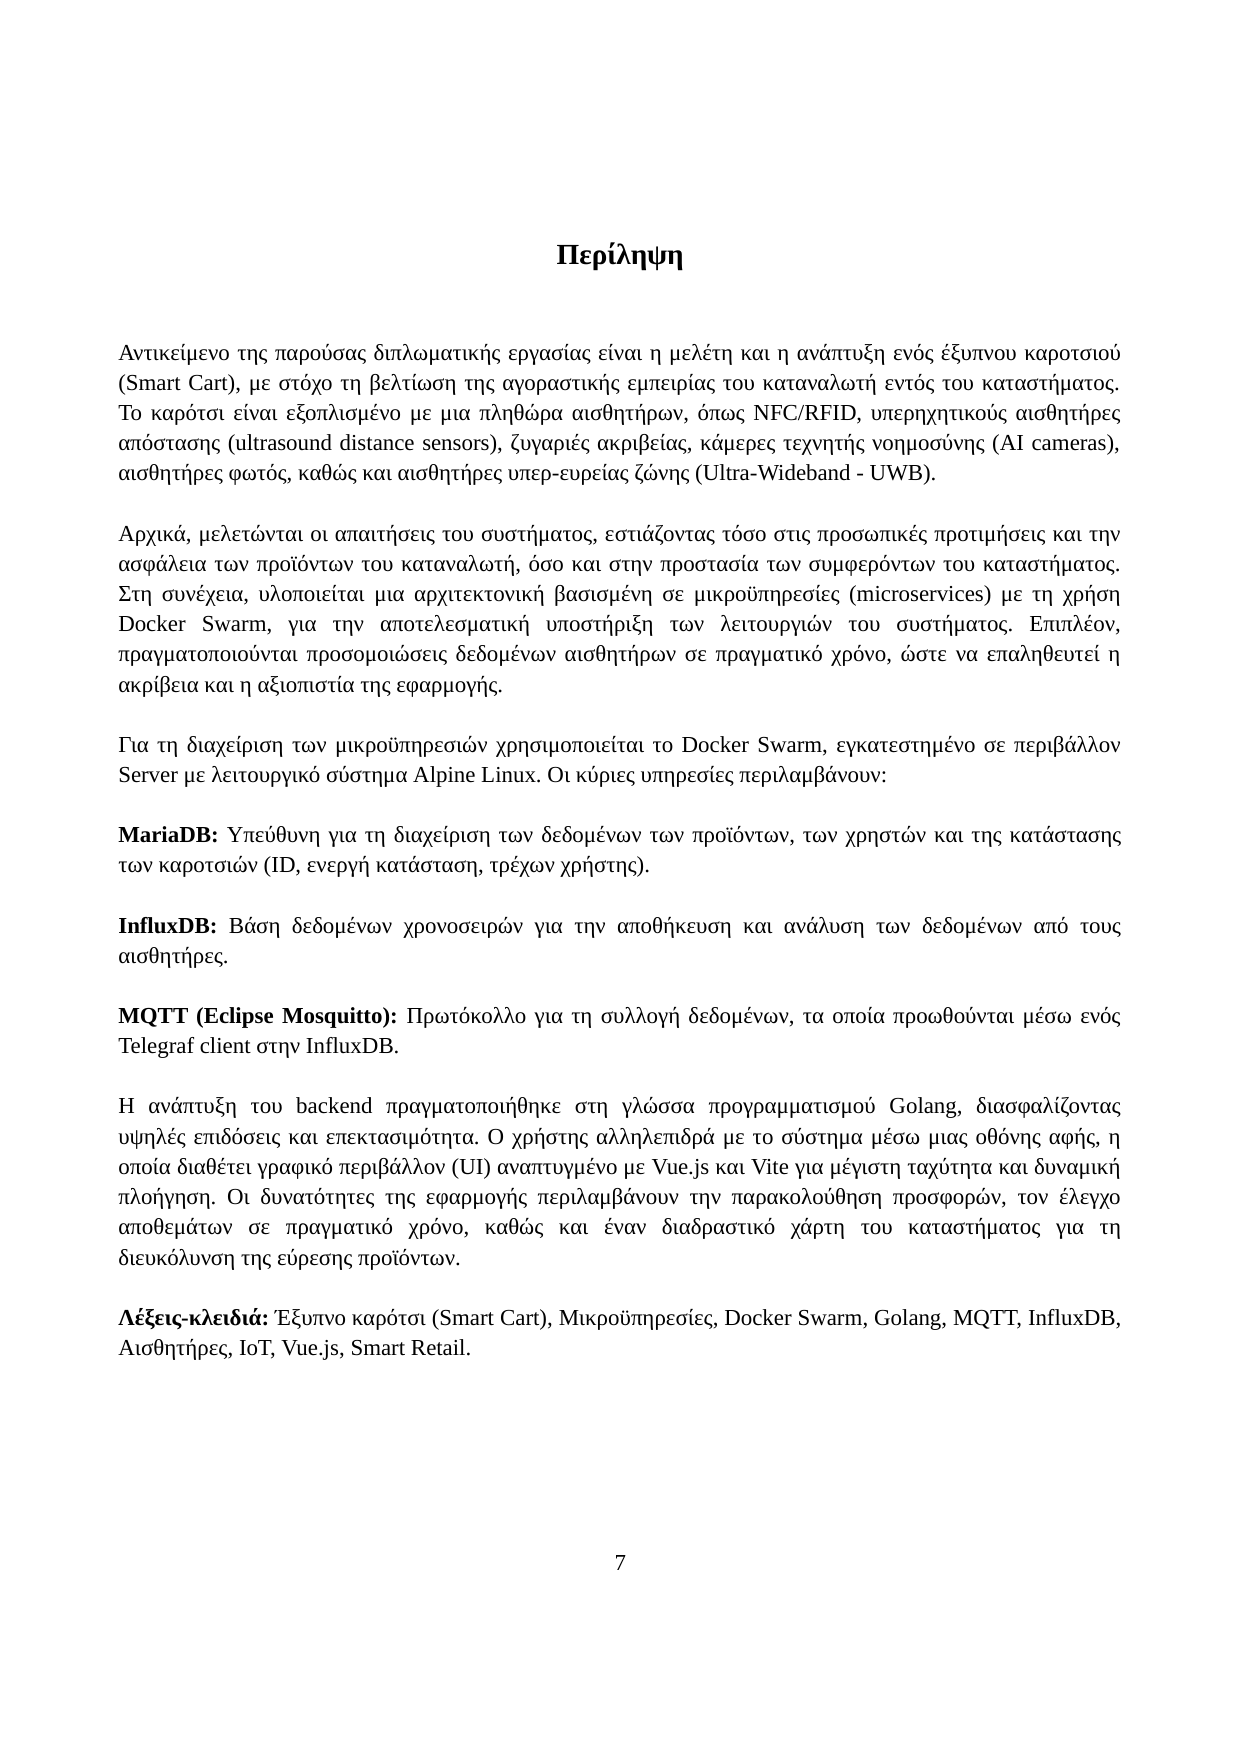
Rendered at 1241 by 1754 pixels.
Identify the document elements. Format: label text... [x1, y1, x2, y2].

text MQTT (Eclipse Mosquitto): Πρωτόκολλο για τη συλλογή δεδομένων, τα οποία προωθούνται μέσω ενός Telegraf client στην InfluxDB. [118, 1002, 1122, 1059]
subtitle Περίληψη [118, 237, 1122, 271]
text Η ανάπτυξη του backend πραγματοποιήθηκε στη γλώσσα προγραμματισμού Golang, διασφαλίζοντας υψηλές επιδόσεις και επεκτασιμότητα. Ο χρήστης αλληλεπιδρά με το σύστημα μέσω μιας οθόνης αφής, η οποία διαθέτει γραφικό περιβάλλον (UI) αναπτυγμένο με Vue.js και Vite για μέγιστη ταχύτητα και δυναμική πλοήγηση. Οι δυνατότητες της εφαρμογής περιλαμβάνουν την παρακολούθηση προσφορών, τον έλεγχο αποθεμάτων σε πραγματικό χρόνο, καθώς και έναν διαδραστικό χάρτη του καταστήματος για τη διευκόλυνση της εύρεσης προϊόντων. [118, 1092, 1122, 1270]
text MariaDB: Υπεύθυνη για τη διαχείριση των δεδομένων των προϊόντων, των χρηστών και της κατάστασης των καροτσιών (ID, ενεργή κατάσταση, τρέχων χρήστης). [118, 821, 1122, 878]
text Αρχικά, μελετώνται οι απαιτήσεις του συστήματος, εστιάζοντας τόσο στις προσωπικές προτιμήσεις και την ασφάλεια των προϊόντων του καταναλωτή, όσο και στην προστασία των συμφερόντων του καταστήματος. Στη συνέχεια, υλοποιείται μια αρχιτεκτονική βασισμένη σε μικροϋπηρεσίες (microservices) με τη χρήση Docker Swarm, για την αποτελεσματική υποστήριξη των λειτουργιών του συστήματος. Επιπλέον, πραγματοποιούνται προσομοιώσεις δεδομένων αισθητήρων σε πραγματικό χρόνο, ώστε να επαληθευτεί η ακρίβεια και η αξιοπιστία της εφαρμογής. [118, 519, 1122, 697]
text Λέξεις-κλειδιά: Έξυπνο καρότσι (Smart Cart), Μικροϋπηρεσίες, Docker Swarm, Golang, MQTT, InfluxDB, Αισθητήρες, IoT, Vue.js, Smart Retail. [118, 1304, 1122, 1360]
text Αντικείμενο της παρούσας διπλωματικής εργασίας είναι η μελέτη και η ανάπτυξη ενός έξυπνου καροτσιού (Smart Cart), με στόχο τη βελτίωση της αγοραστικής εμπειρίας του καταναλωτή εντός του καταστήματος. Το καρότσι είναι εξοπλισμένο με μια πληθώρα αισθητήρων, όπως NFC/RFID, υπερηχητικούς αισθητήρες απόστασης (ultrasound distance sensors), ζυγαριές ακριβείας, κάμερες τεχνητής νοημοσύνης (AI cameras), αισθητήρες φωτός, καθώς και αισθητήρες υπερ-ευρείας ζώνης (Ultra-Wideband - UWB). [118, 338, 1122, 486]
text InfluxDB: Βάση δεδομένων χρονοσειρών για την αποθήκευση και ανάλυση των δεδομένων από τους αισθητήρες. [118, 912, 1122, 968]
text Για τη διαχείριση των μικροϋπηρεσιών χρησιμοποιείται το Docker Swarm, εγκατεστημένο σε περιβάλλον Server με λειτουργικό σύστημα Alpine Linux. Οι κύριες υπηρεσίες περιλαμβάνουν: [118, 731, 1122, 787]
